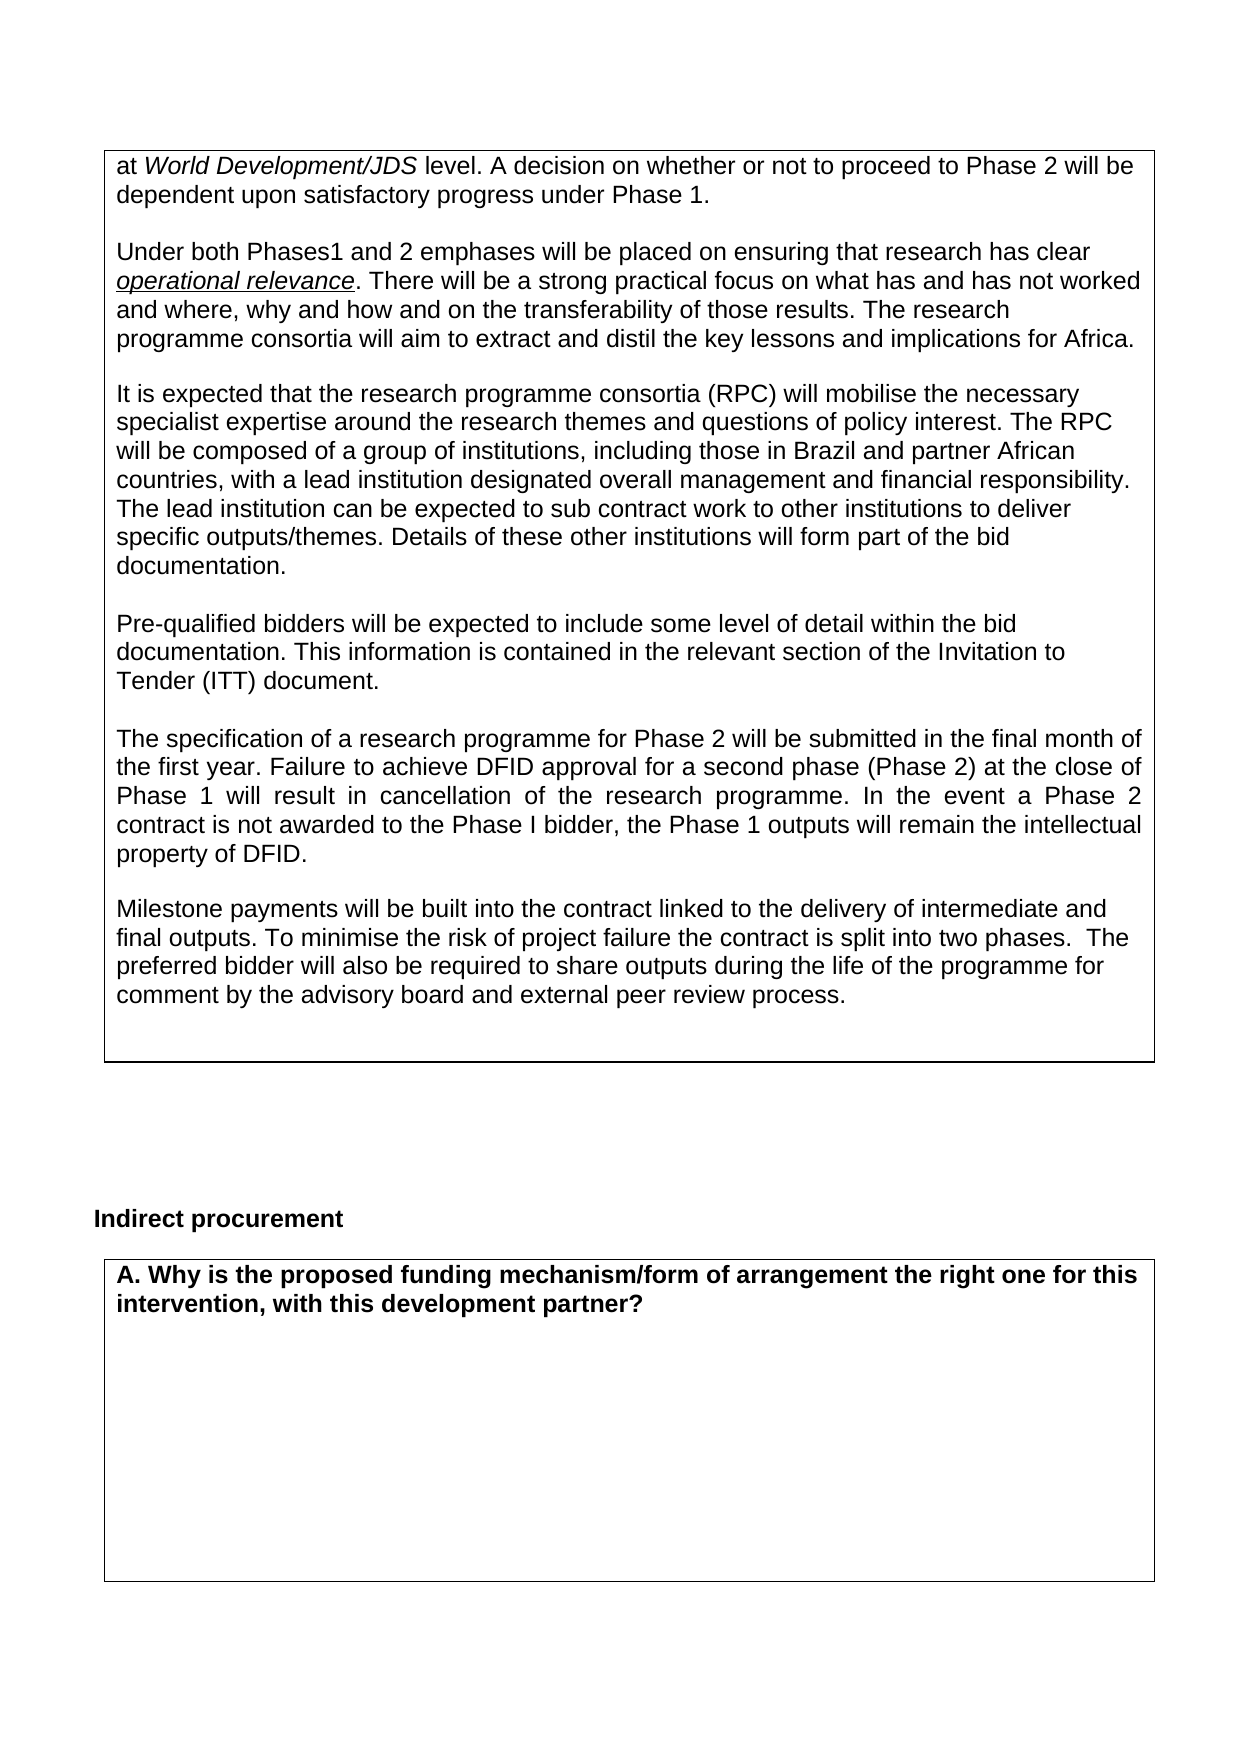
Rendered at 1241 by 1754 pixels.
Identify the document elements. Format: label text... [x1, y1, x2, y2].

table_header A. Why is the proposed funding mechanism/form of arrangement the right one for this intervention, with this development partner? [105, 1260, 1154, 1581]
table_cell at World Development/JDS level. A decision on whether or not to proceed to Phase 2 will be dependent upon satisfactory progress under Phase 1. Under both Phases1 and 2 emphases will be placed on ensuring that research has clear operational relevance. There will be a strong practical focus on what has and has not worked and where, why and how and on the transferability of those results. The research programme consortia will aim to extract and distil the key lessons and implications for Africa. It is expected that the research programme consortia (RPC) will mobilise the necessary specialist expertise around the research themes and questions of policy interest. The RPC will be composed of a group of institutions, including those in Brazil and partner African countries, with a lead institution designated overall management and financial responsibility. The lead institution can be expected to sub contract work to other institutions to deliver specific outputs/themes. Details of these other institutions will form part of the bid documentation. Pre-qualified bidders will be expected to include some level of detail within the bid documentation. This information is contained in the relevant section of the Invitation to Tender (ITT) document. The specification of a research programme for Phase 2 will be submitted in the final month of the first year. Failure to achieve DFID approval for a second phase (Phase 2) at the close of Phase 1 will result in cancellation of the research programme. In the event a Phase 2 contract is not awarded to the Phase I bidder, the Phase 1 outputs will remain the intellectual property of DFID. Milestone payments will be built into the contract linked to the delivery of intermediate and final outputs. To minimise the risk of project failure the contract is split into two phases. The preferred bidder will also be required to share outputs during the life of the programme for comment by the advisory board and external peer review process. [105, 151, 1154, 1061]
text Indirect procurement [93, 1204, 1125, 1233]
